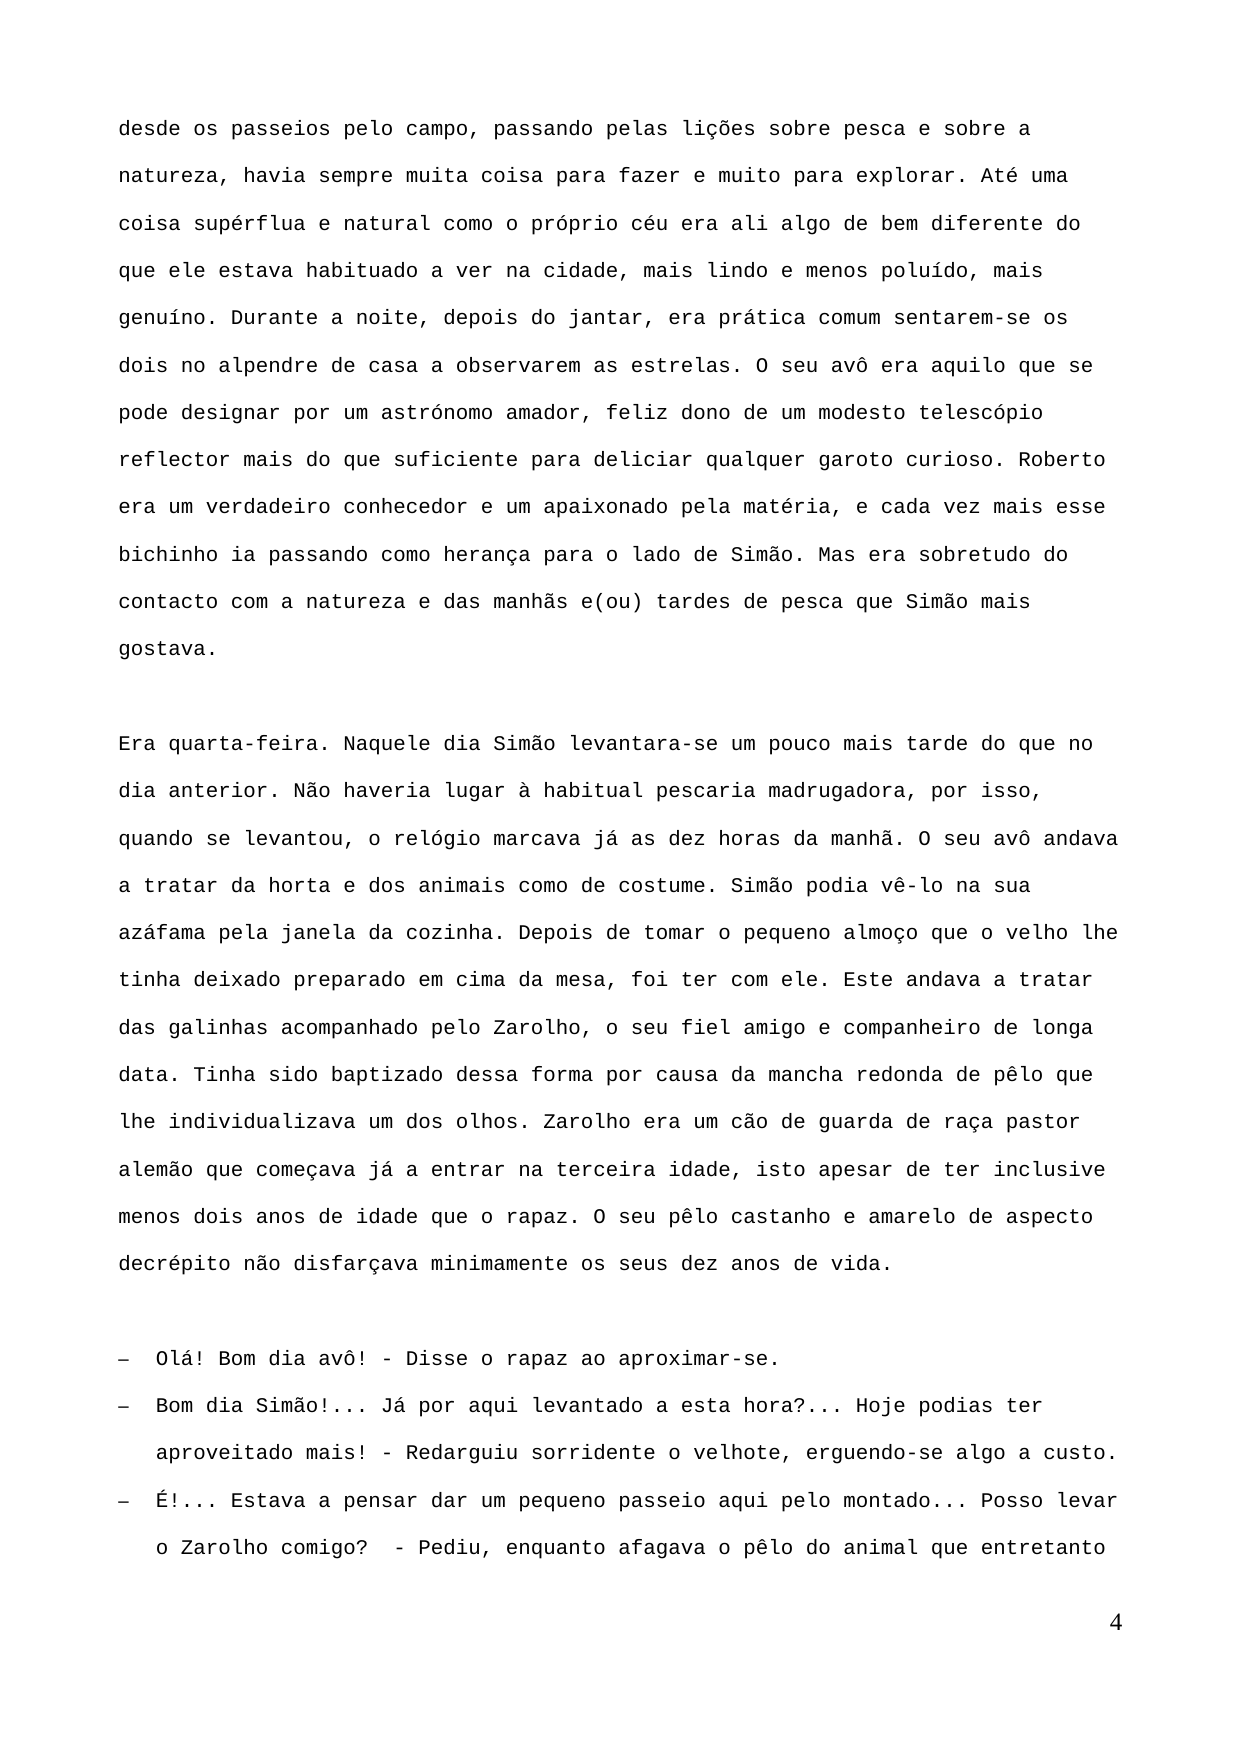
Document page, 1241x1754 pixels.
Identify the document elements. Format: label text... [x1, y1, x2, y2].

text Era quarta-feira. Naquele dia Simão levantara-se um pouco mais tarde do que no dia anterior. Não haveria lugar à habitual pescaria madrugadora, por isso, quando se levantou, o relógio marcava já as dez horas da manhã. O seu avô andava a tratar da horta e dos animais como de costume. Simão podia vê-lo na sua azáfama pela janela da cozinha. Depois de tomar o pequeno almoço que o velho lhe tinha deixado preparado em cima da mesa, foi ter com ele. Este andava a tratar das galinhas acompanhado pelo Zarolho, o seu fiel amigo e companheiro de longa data. Tinha sido baptizado dessa forma por causa da mancha redonda de pêlo que lhe individualizava um dos olhos. Zarolho era um cão de guarda de raça pastor alemão que começava já a entrar na terceira idade, isto apesar de ter inclusive menos dois anos de idade que o rapaz. O seu pêlo castanho e amarelo de aspecto decrépito não disfarçava minimamente os seus dez anos de vida. [118, 733, 1122, 1277]
list Olá! Bom dia avô! - Disse o rapaz ao aproximar-se. [118, 1348, 1122, 1371]
text desde os passeios pelo campo, passando pelas lições sobre pesca e sobre a natureza, havia sempre muita coisa para fazer e muito para explorar. Até uma coisa supérflua e natural como o próprio céu era ali algo de bem diferente do que ele estava habituado a ver na cidade, mais lindo e menos poluído, mais genuíno. Durante a noite, depois do jantar, era prática comum sentarem-se os dois no alpendre de casa a observarem as estrelas. O seu avô era aquilo que se pode designar por um astrónomo amador, feliz dono de um modesto telescópio reflector mais do que suficiente para deliciar qualquer garoto curioso. Roberto era um verdadeiro conhecedor e um apaixonado pela matéria, e cada vez mais esse bichinho ia passando como herança para o lado de Simão. Mas era sobretudo do contacto com a natureza e das manhãs e(ou) tardes de pesca que Simão mais gostava. [118, 118, 1122, 662]
list É!... Estava a pensar dar um pequeno passeio aqui pelo montado... Posso levar o Zarolho comigo? - Pediu, enquanto afagava o pêlo do animal que entretanto [118, 1489, 1122, 1561]
list Bom dia Simão!... Já por aqui levantado a esta hora?... Hoje podias ter aproveitado mais! - Redarguiu sorridente o velhote, erguendo-se algo a custo. [118, 1395, 1122, 1466]
